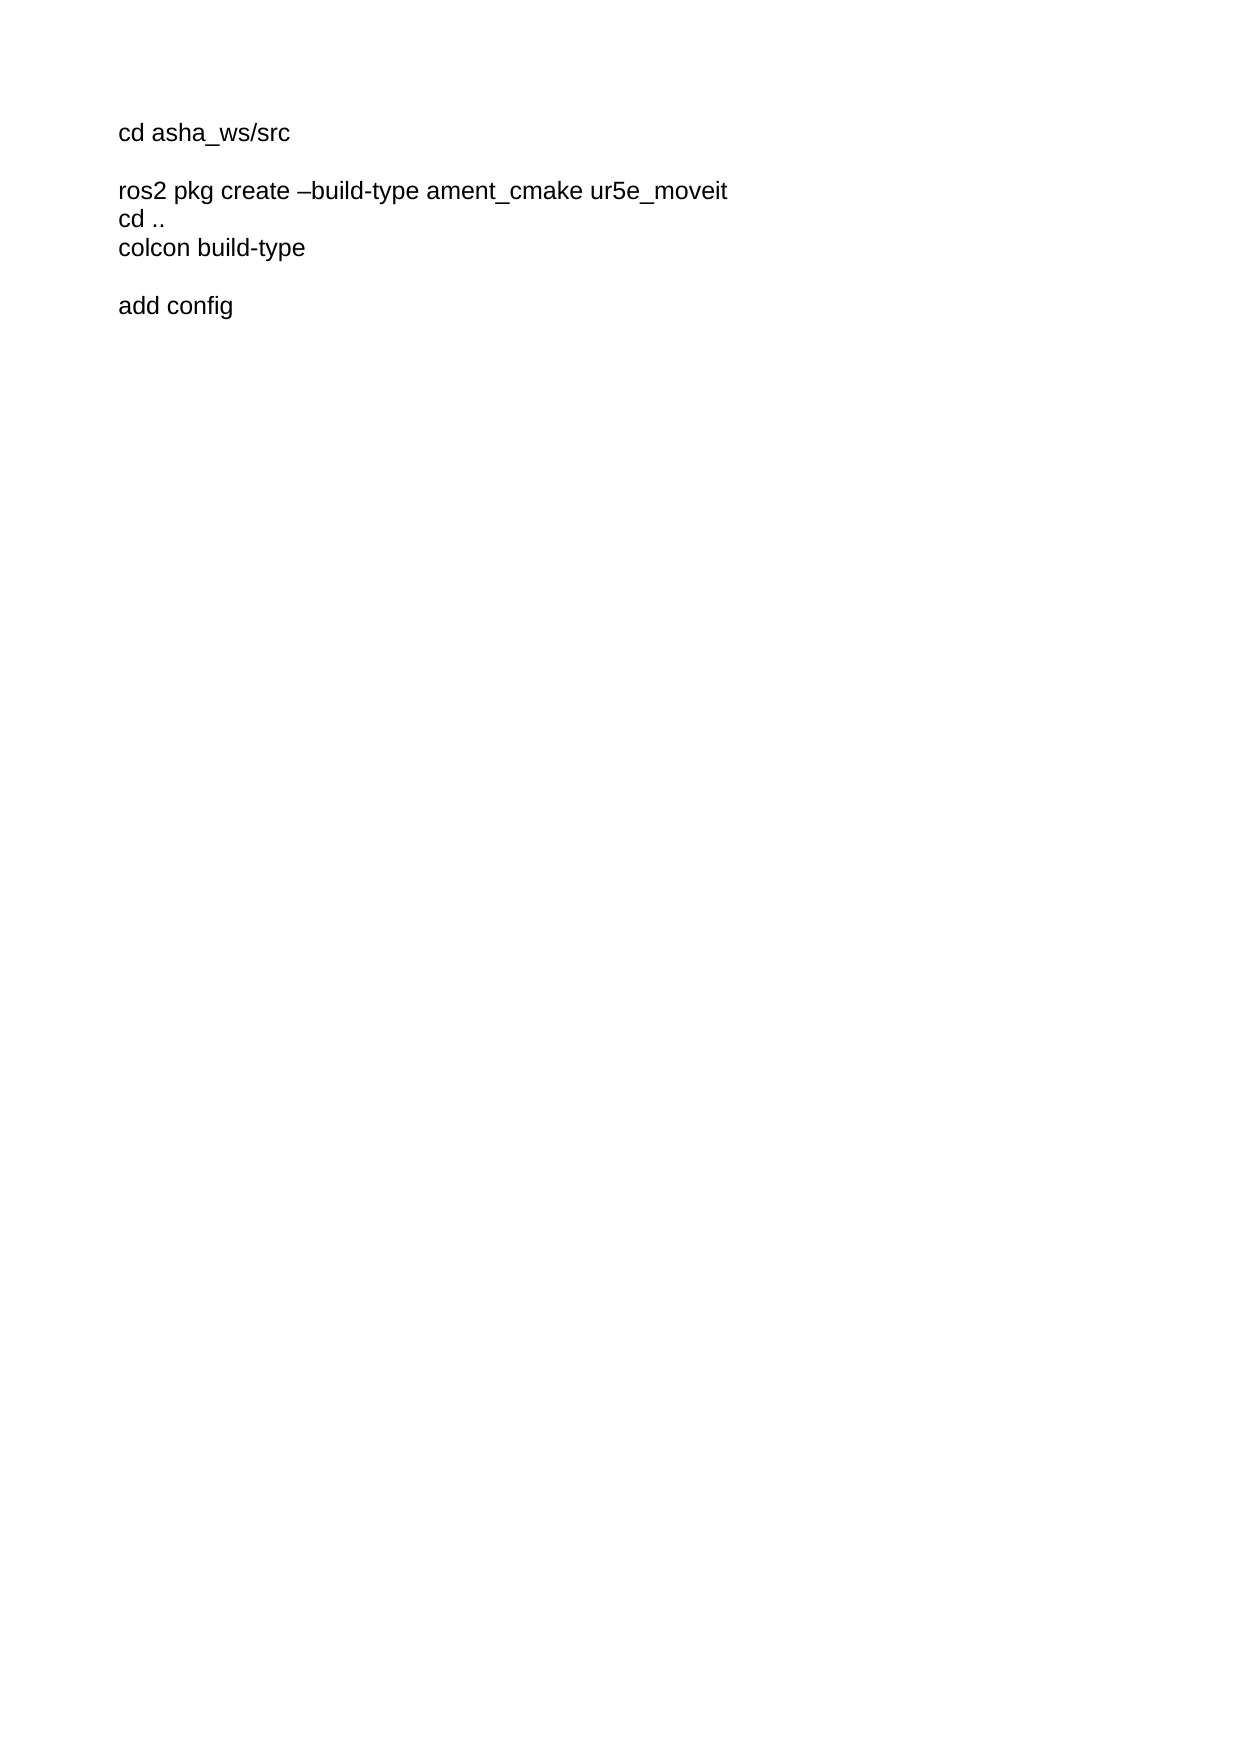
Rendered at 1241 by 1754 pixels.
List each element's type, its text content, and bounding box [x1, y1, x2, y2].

text colcon build-type [118, 233, 1122, 262]
text ros2 pkg create –build-type ament_cmake ur5e_moveit [118, 176, 1122, 204]
text cd asha_ws/src [118, 118, 1122, 147]
text cd .. [118, 204, 1122, 233]
text add config [118, 291, 1122, 319]
